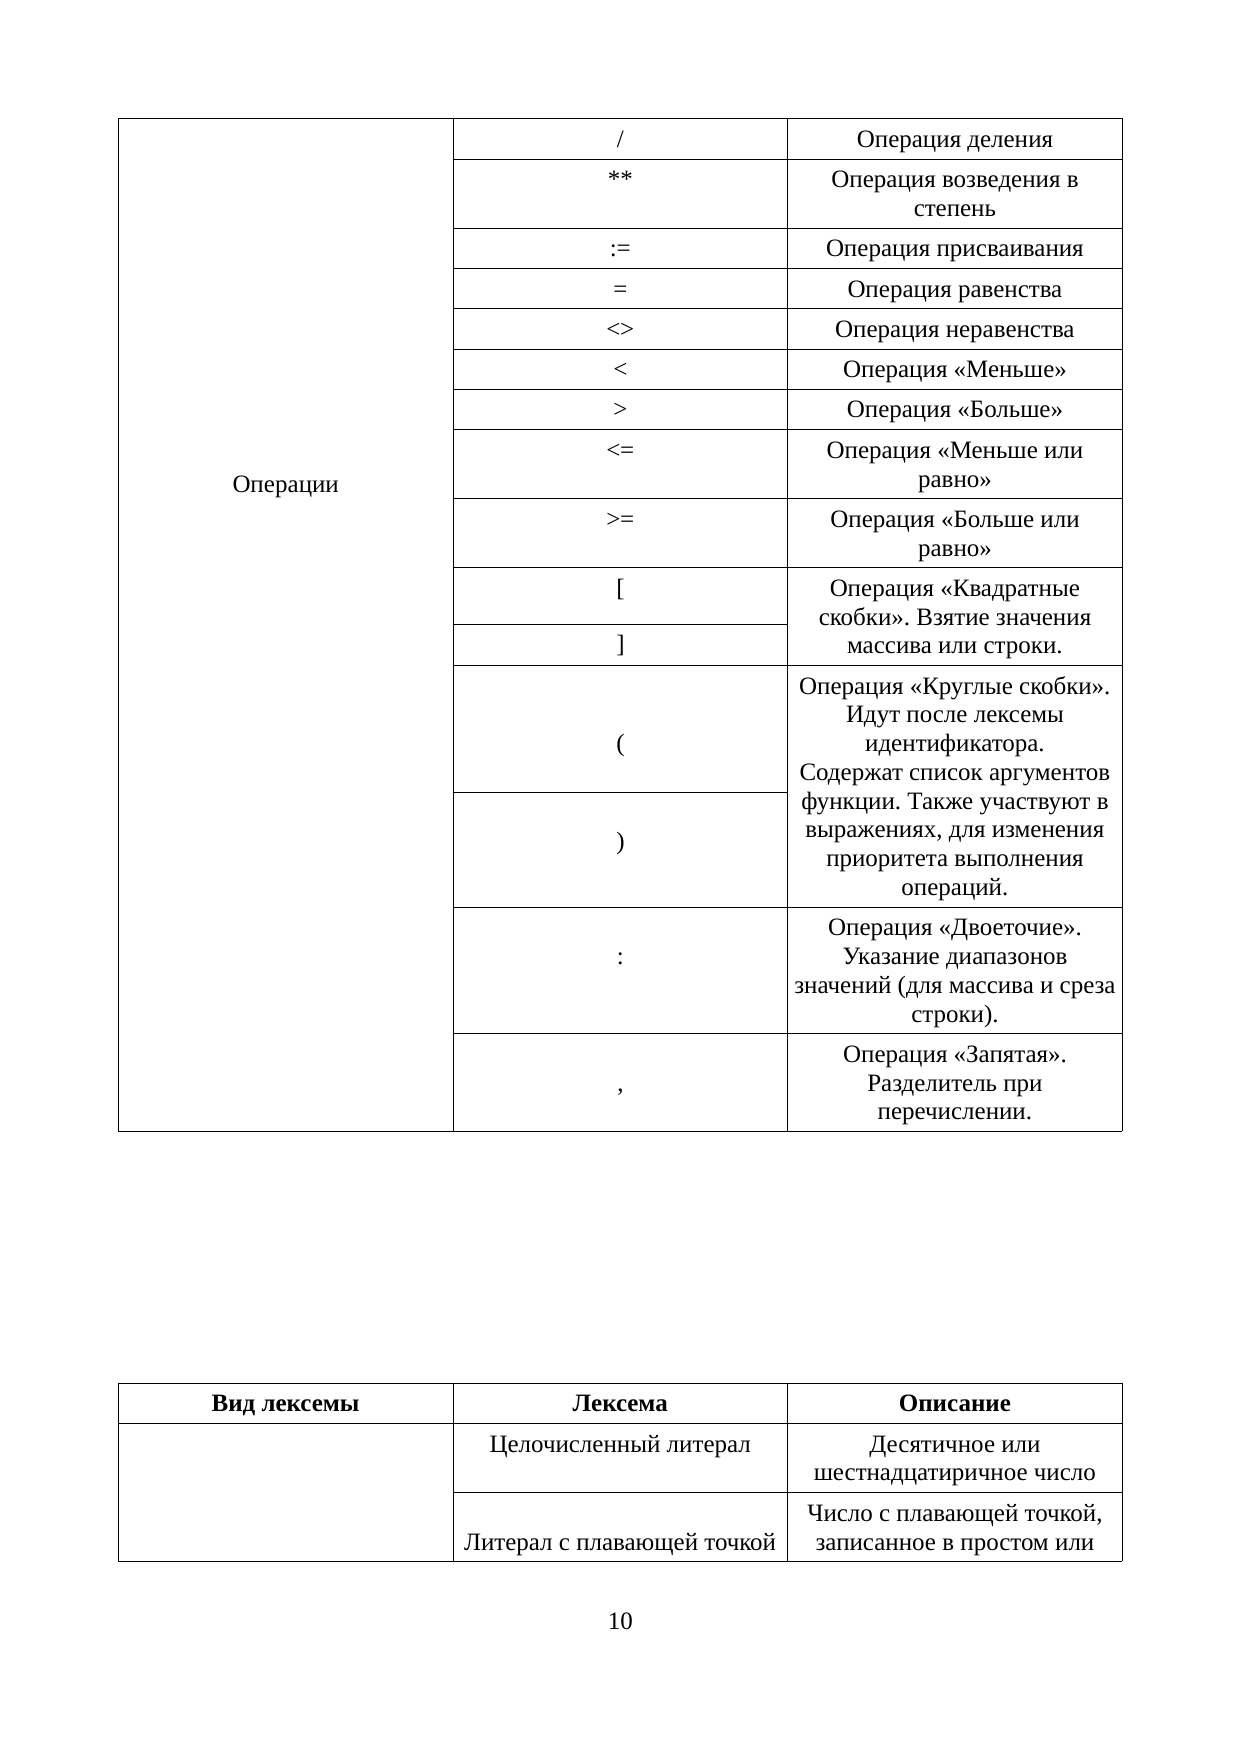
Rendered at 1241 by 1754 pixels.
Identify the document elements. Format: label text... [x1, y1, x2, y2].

table_cell Операция «Меньше» [788, 350, 1122, 389]
table_cell = [454, 269, 787, 308]
table_header Вид лексемы [119, 1384, 453, 1423]
table_header Описание [788, 1384, 1122, 1423]
table_cell Литерал с плавающей точкой [454, 1493, 787, 1561]
table_cell ) [454, 793, 787, 907]
table_cell Операция «Круглые скобки». Идут после лексемы идентификатора. Содержат список аргументов функции. Также участвуют в выражениях, для изменения приоритета выполнения операций. [788, 666, 1122, 907]
table_cell <= [454, 430, 787, 498]
table_cell / [454, 119, 787, 158]
table_cell Операция возведения в степень [788, 160, 1122, 227]
table_cell ** [454, 160, 787, 227]
table_cell Число с плавающей точкой, записанное в простом или [788, 1493, 1122, 1561]
table_cell Операция «Запятая». Разделитель при перечислении. [788, 1034, 1122, 1131]
table_cell , [454, 1034, 787, 1131]
table_header Лексема [454, 1384, 787, 1423]
table_cell <> [454, 309, 787, 348]
table_cell Операция «Больше» [788, 390, 1122, 429]
table_cell >= [454, 499, 787, 567]
table_cell := [454, 229, 787, 268]
table_cell Операция «Больше или равно» [788, 499, 1122, 567]
table_cell [119, 1424, 453, 1561]
table_cell Целочисленный литерал [454, 1424, 787, 1492]
table_cell Операция «Меньше или равно» [788, 430, 1122, 498]
table_cell [ [454, 568, 787, 623]
table_cell Операция «Двоеточие». Указание диапазонов значений (для массива и среза строки). [788, 908, 1122, 1033]
table_cell ] [454, 625, 787, 665]
table_cell > [454, 390, 787, 429]
table_cell Десятичное или шестнадцатиричное число [788, 1424, 1122, 1492]
table_cell Операция присваивания [788, 229, 1122, 268]
table_cell Операция «Квадратные скобки». Взятие значения массива или строки. [788, 568, 1122, 665]
table_cell ( [454, 666, 787, 792]
table_cell Операция деления [788, 119, 1122, 158]
table_cell : [454, 908, 787, 1033]
table_cell < [454, 350, 787, 389]
table_cell Операция равенства [788, 269, 1122, 308]
table_cell Операции [119, 119, 453, 1131]
table_cell Операция неравенства [788, 309, 1122, 348]
